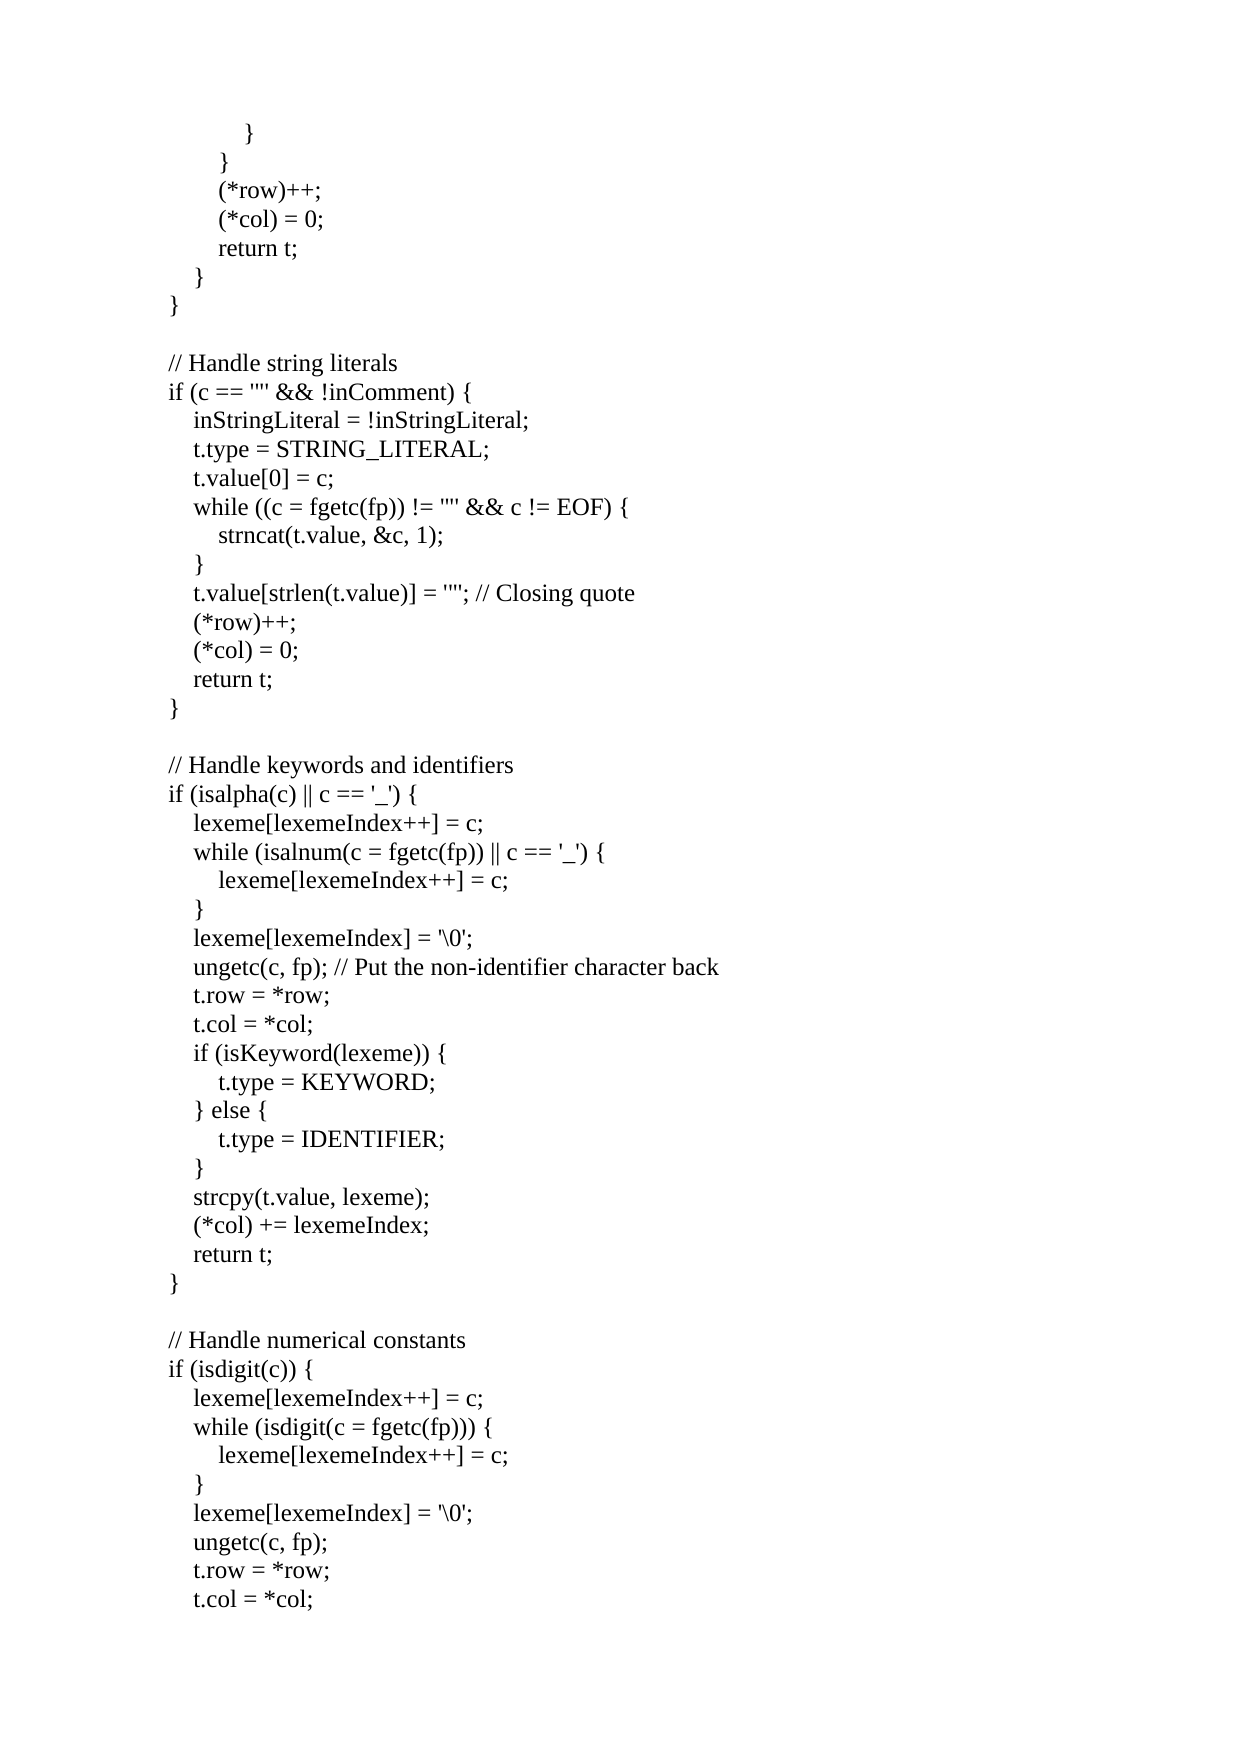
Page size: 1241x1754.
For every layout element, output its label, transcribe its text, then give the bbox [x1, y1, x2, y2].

text t.col = *col; [118, 1584, 1122, 1613]
text t.type = IDENTIFIER; [118, 1124, 1122, 1153]
text // Handle string literals [118, 348, 1122, 377]
text t.type = STRING_LITERAL; [118, 434, 1122, 463]
text (*row)++; [118, 607, 1122, 636]
text } [118, 147, 1122, 176]
text inStringLiteral = !inStringLiteral; [118, 406, 1122, 434]
text t.row = *row; [118, 1556, 1122, 1584]
text return t; [118, 664, 1122, 693]
text ungetc(c, fp); // Put the non-identifier character back [118, 952, 1122, 981]
text } [118, 291, 1122, 319]
text ungetc(c, fp); [118, 1527, 1122, 1556]
text if (c == '"' && !inComment) { [118, 377, 1122, 406]
text t.col = *col; [118, 1009, 1122, 1038]
text lexeme[lexemeIndex++] = c; [118, 1441, 1122, 1469]
text } [118, 262, 1122, 291]
text t.type = KEYWORD; [118, 1067, 1122, 1096]
text return t; [118, 233, 1122, 262]
text lexeme[lexemeIndex++] = c; [118, 808, 1122, 837]
text if (isalpha(c) || c == '_') { [118, 779, 1122, 808]
text t.row = *row; [118, 981, 1122, 1009]
text } else { [118, 1096, 1122, 1124]
text strncat(t.value, &c, 1); [118, 521, 1122, 549]
text } [118, 1469, 1122, 1498]
text // Handle numerical constants [118, 1326, 1122, 1354]
text while (isdigit(c = fgetc(fp))) { [118, 1412, 1122, 1441]
text (*col) = 0; [118, 636, 1122, 664]
text } [118, 1268, 1122, 1297]
text t.value[strlen(t.value)] = '"'; // Closing quote [118, 578, 1122, 607]
text lexeme[lexemeIndex++] = c; [118, 866, 1122, 894]
text // Handle keywords and identifiers [118, 751, 1122, 779]
text } [118, 118, 1122, 147]
text (*col) = 0; [118, 204, 1122, 233]
text lexeme[lexemeIndex] = '\0'; [118, 923, 1122, 952]
text (*row)++; [118, 176, 1122, 204]
text while ((c = fgetc(fp)) != '"' && c != EOF) { [118, 492, 1122, 521]
text lexeme[lexemeIndex] = '\0'; [118, 1498, 1122, 1527]
text if (isKeyword(lexeme)) { [118, 1038, 1122, 1067]
text } [118, 894, 1122, 923]
text } [118, 549, 1122, 578]
text strcpy(t.value, lexeme); [118, 1182, 1122, 1211]
text lexeme[lexemeIndex++] = c; [118, 1383, 1122, 1412]
text return t; [118, 1239, 1122, 1268]
text while (isalnum(c = fgetc(fp)) || c == '_') { [118, 837, 1122, 866]
text if (isdigit(c)) { [118, 1354, 1122, 1383]
text } [118, 693, 1122, 722]
text } [118, 1153, 1122, 1182]
text (*col) += lexemeIndex; [118, 1211, 1122, 1239]
text t.value[0] = c; [118, 463, 1122, 492]
